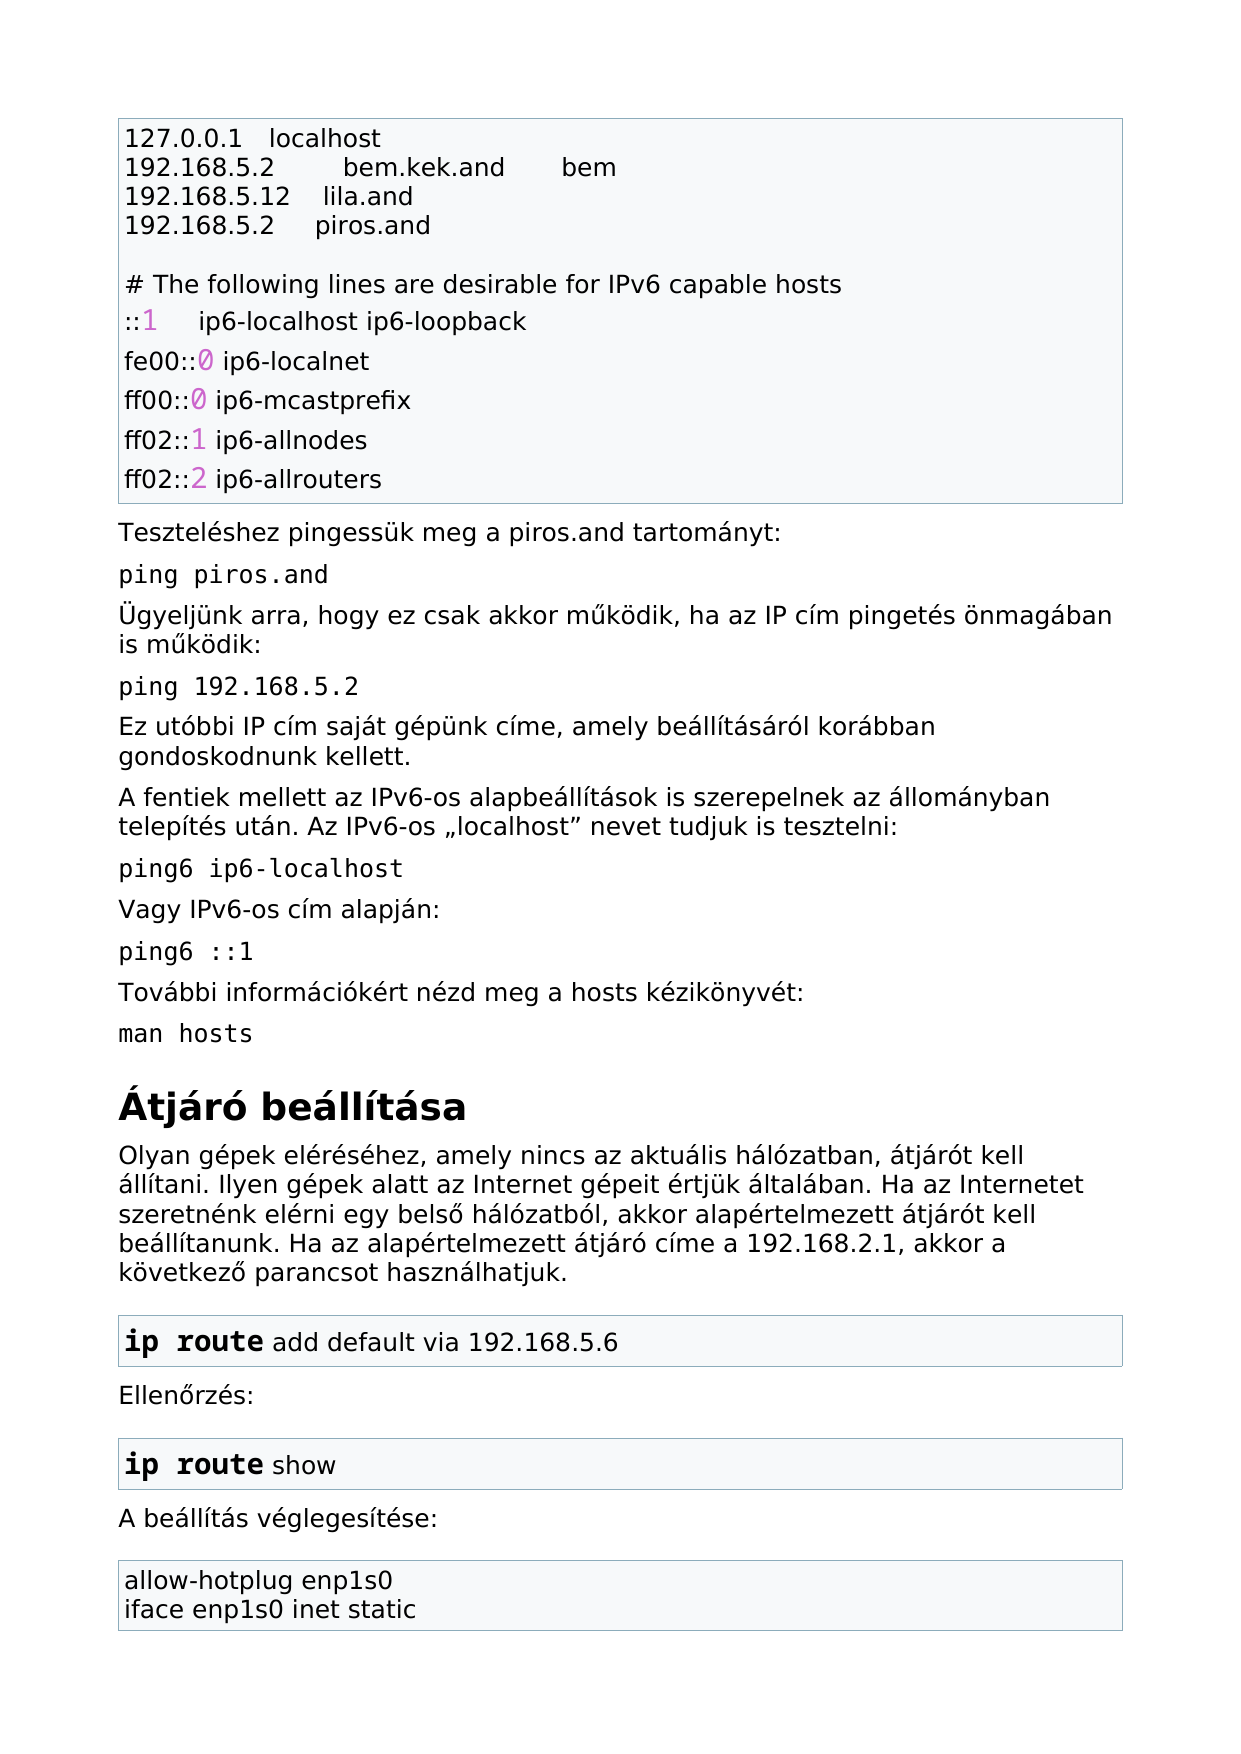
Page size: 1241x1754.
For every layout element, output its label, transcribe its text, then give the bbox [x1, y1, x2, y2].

text man hosts [118, 1019, 1122, 1049]
text ping6 ::1 [118, 937, 1122, 966]
text Ügyeljünk arra, hogy ez csak akkor működik, ha az IP cím pingetés önmagában is működik: [118, 601, 1122, 659]
table_header 127.0.0.1 localhost 192.168.5.2 bem.kek.and bem 192.168.5.12 lila.and 192.168.5.2 piros.and # The following lines are desirable for IPv6 capable hosts ::1 ip6-localhost ip6-loopback fe00::0 ip6-localnet ff00::0 ip6-mcastprefix ff02::1 ip6-allnodes ff02::2 ip6-allrouters [119, 119, 1122, 503]
text A beállítás véglegesítése: [118, 1504, 1122, 1533]
text Ellenőrzés: [118, 1381, 1122, 1410]
text ping6 ip6-localhost [118, 854, 1122, 883]
text Vagy IPv6-os cím alapján: [118, 895, 1122, 924]
text További információkért nézd meg a hosts kézikönyvét: [118, 978, 1122, 1007]
table_header ip route show [119, 1439, 1122, 1489]
table_header ip route add default via 192.168.5.6 [119, 1316, 1122, 1366]
text Ez utóbbi IP cím saját gépünk címe, amely beállításáról korábban gondoskodnunk kellett. [118, 713, 1122, 771]
text A fentiek mellett az IPv6-os alapbeállítások is szerepelnek az állományban telepítés után. Az IPv6-os „localhost” nevet tudjuk is tesztelni: [118, 783, 1122, 842]
text ping 192.168.5.2 [118, 672, 1122, 701]
text ping piros.and [118, 560, 1122, 589]
text Olyan gépek eléréséhez, amely nincs az aktuális hálózatban, átjárót kell állítani. Ilyen gépek alatt az Internet gépeit értjük általában. Ha az Internetet szeretnénk elérni egy belső hálózatból, akkor alapértelmezett átjárót kell beállítanunk. Ha az alapértelmezett átjáró címe a 192.168.2.1, akkor a következő parancsot használhatjuk. [118, 1142, 1122, 1287]
table_header allow-hotplug enp1s0 iface enp1s0 inet static [119, 1561, 1122, 1630]
text Teszteléshez pingessük meg a piros.and tartományt: [118, 518, 1122, 547]
subtitle Átjáró beállítása [118, 1085, 1122, 1129]
